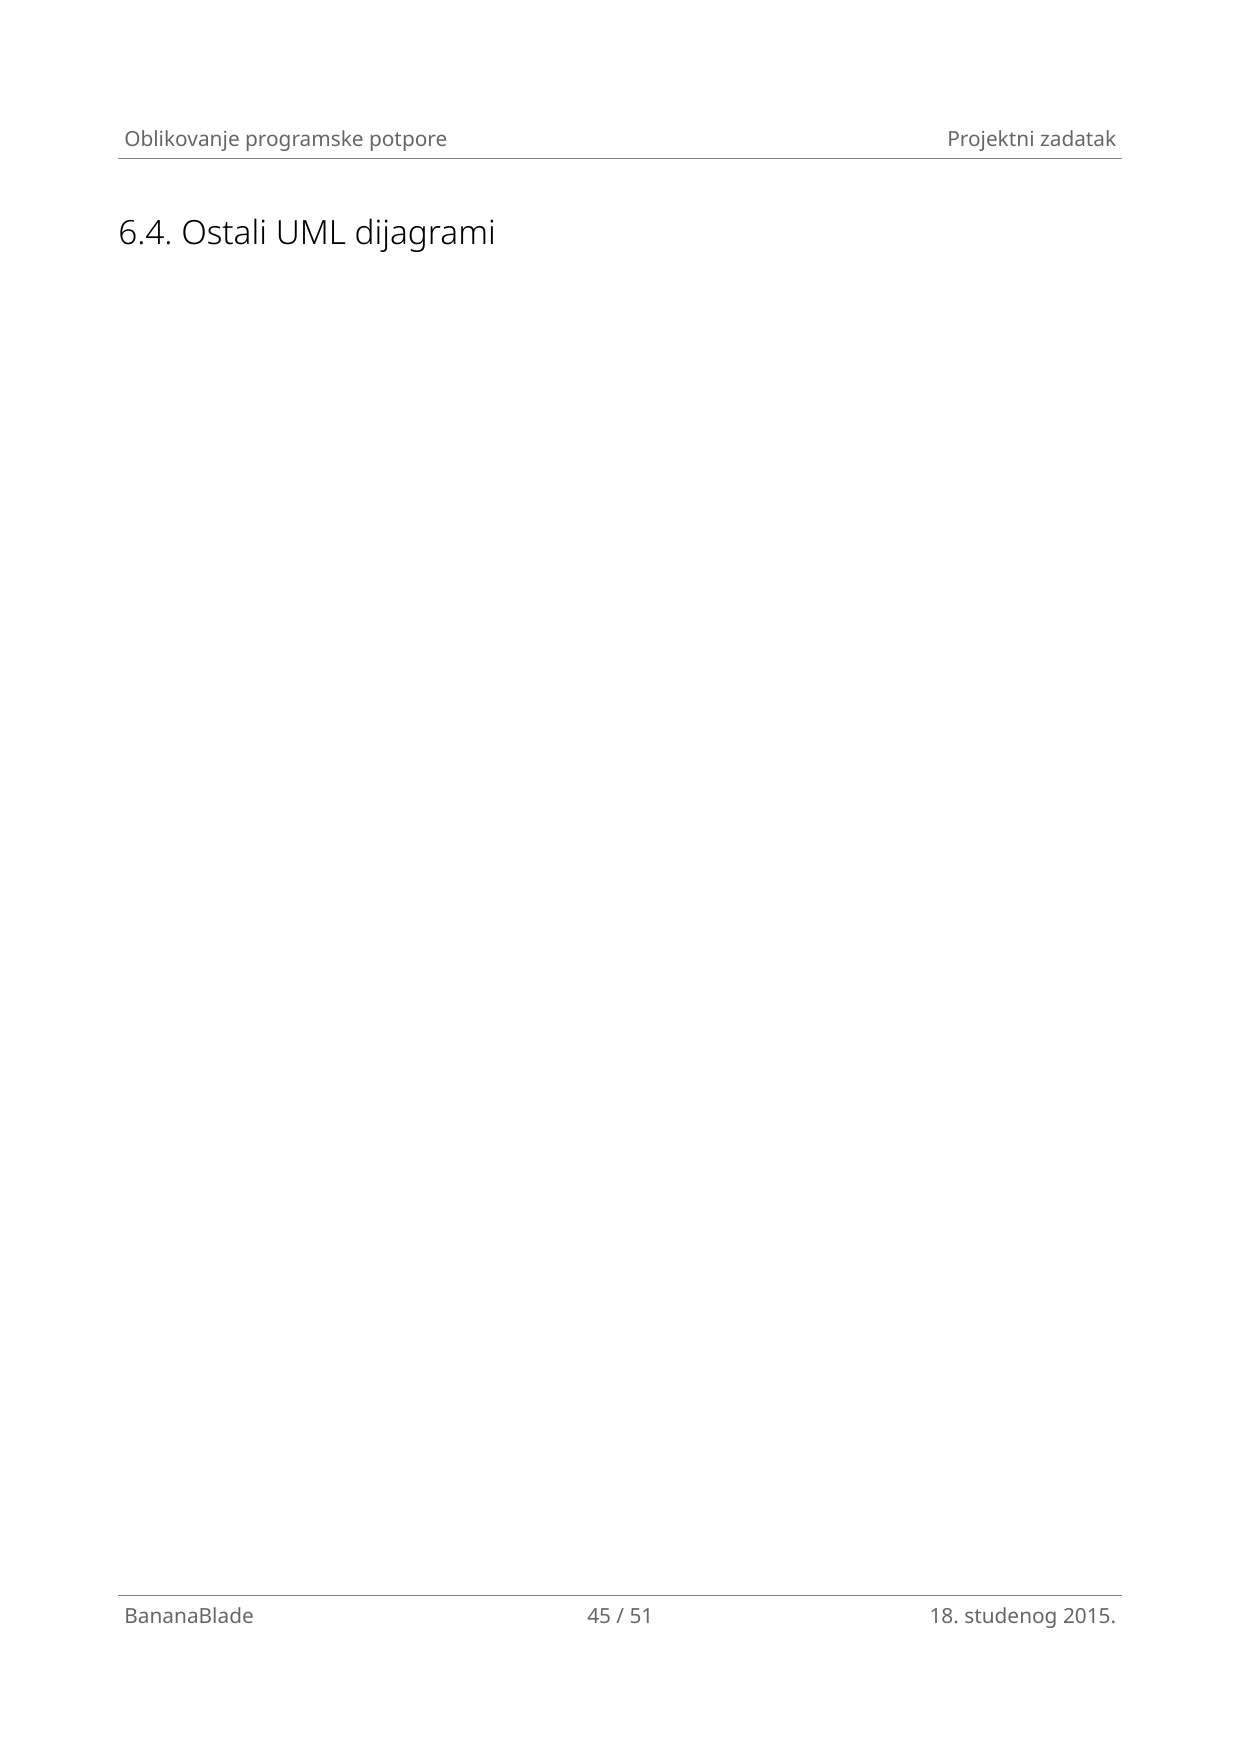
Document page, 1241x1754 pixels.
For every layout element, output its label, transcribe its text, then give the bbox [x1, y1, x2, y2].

subtitle 6.4. Ostali UML dijagrami [118, 209, 1122, 254]
